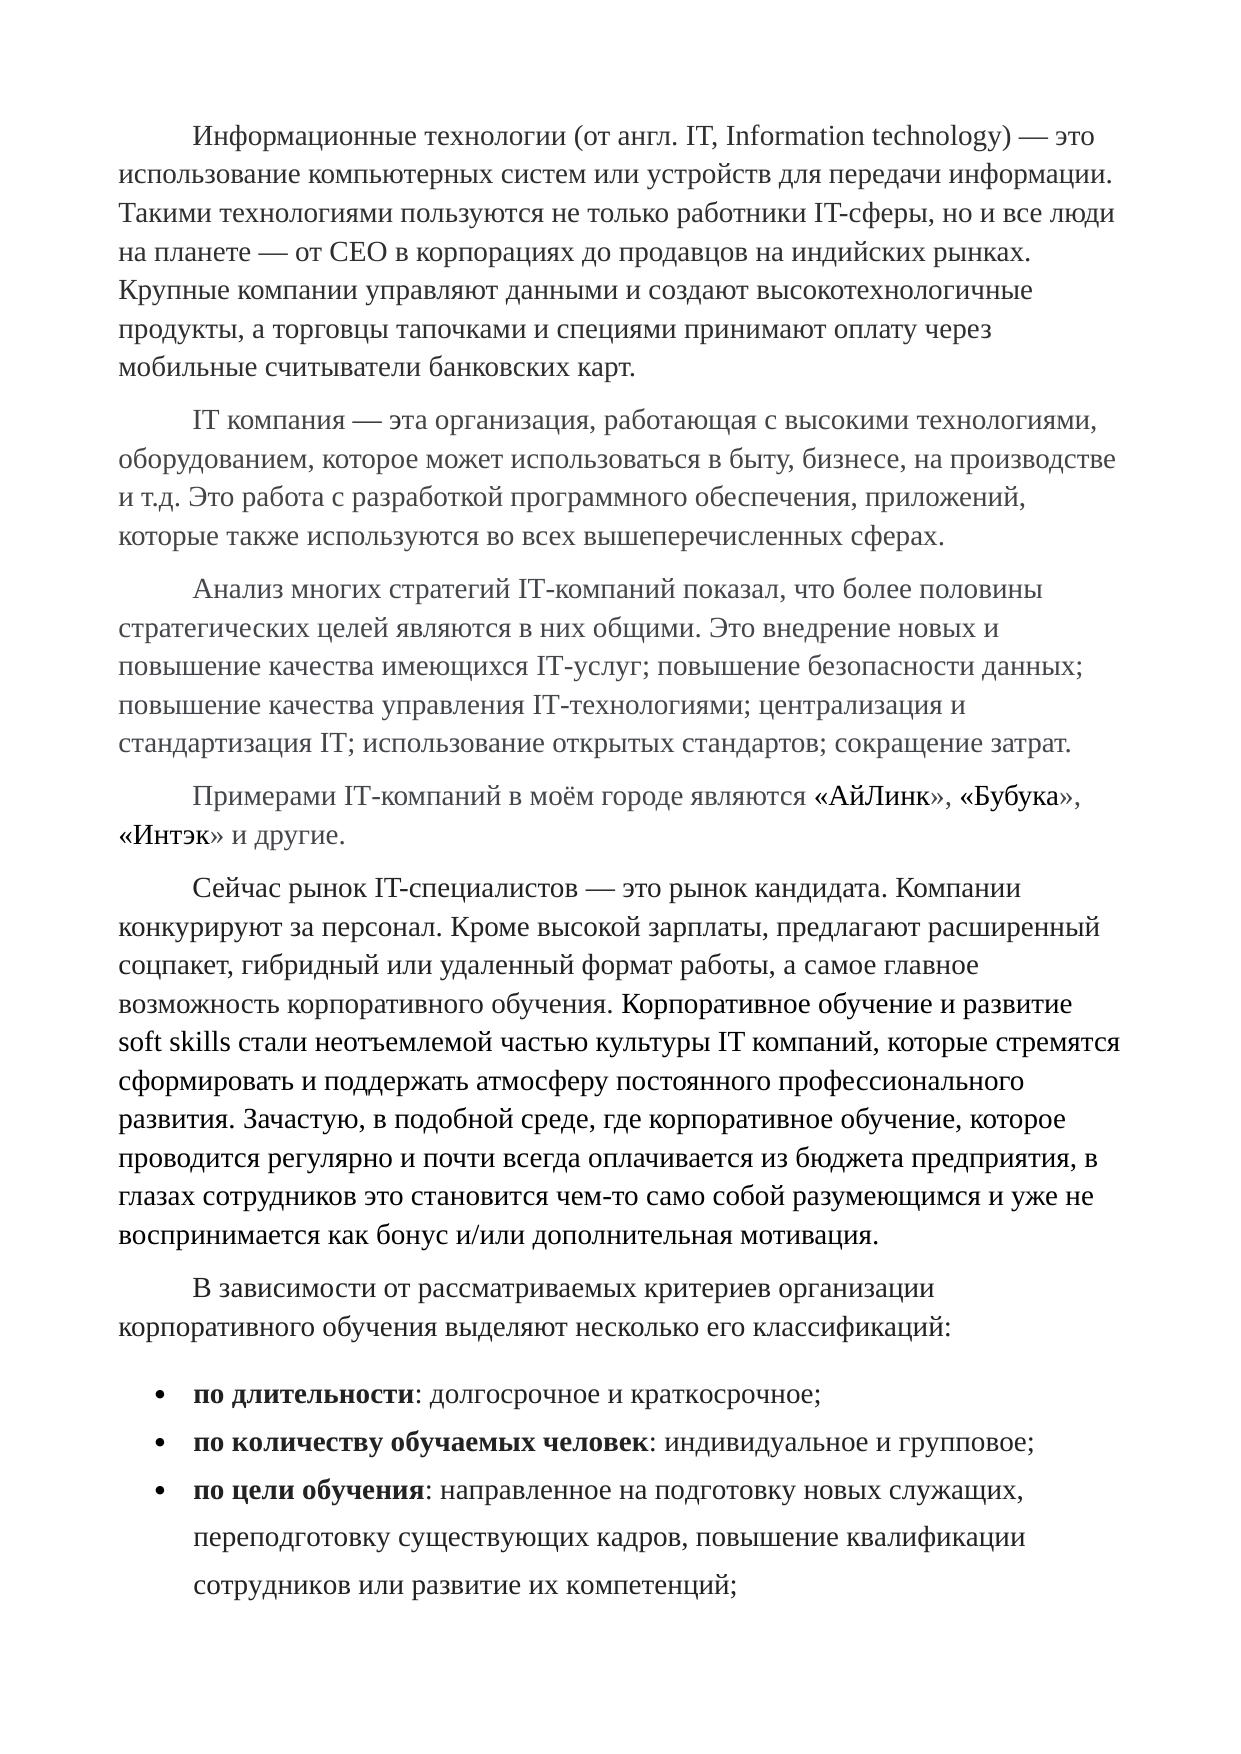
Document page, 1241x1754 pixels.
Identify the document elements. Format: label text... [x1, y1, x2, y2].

list по длительности: долгосрочное и краткосрочное; [156, 1362, 1122, 1410]
text IT компания — эта организация, работающая с высокими технологиями, оборудованием, которое может использоваться в быту, бизнесе, на производстве и т.д. Это работа с разработкой программного обеспечения, приложений, которые также используются во всех вышеперечисленных сферах. [118, 402, 1122, 552]
text Информационные технологии (от англ. IT, Information technology) — это использование компьютерных систем или устройств для передачи информации. Такими технологиями пользуются не только работники IT-сферы, но и все люди на планете — от CEO в корпорациях до продавцов на индийских рынках. Крупные компании управляют данными и создают высокотехнологичные продукты, а торговцы тапочками и специями принимают оплату через мобильные считыватели банковских карт. [118, 118, 1122, 383]
list по количеству обучаемых человек: индивидуальное и групповое; [156, 1410, 1122, 1457]
list по цели обучения: направленное на подготовку новых служащих, переподготовку существующих кадров, повышение квалификации сотрудников или развитие их компетенций; [156, 1457, 1122, 1601]
text Сейчас рынок IT-специалистов — это рынок кандидата. Компании конкурируют за персонал. Кроме высокой зарплаты, предлагают расширенный соцпакет, гибридный или удаленный формат работы, а самое главное возможность корпоративного обучения. Корпоративное обучение и развитие soft skills стали неотъемлемой частью культуры IT компаний, которые стремятся сформировать и поддержать атмосферу постоянного профессионального развития. Зачастую, в подобной среде, где корпоративное обучение, которое проводится регулярно и почти всегда оплачивается из бюджета предприятия, в глазах сотрудников это становится чем-то само собой разумеющимся и уже не воспринимается как бонус и/или дополнительная мотивация. [118, 870, 1122, 1251]
text В зависимости от рассматриваемых критериев организации корпоративного обучения выделяют несколько его классификаций: [118, 1270, 1122, 1342]
text Примерами IT-компаний в моём городе являются «АйЛинк», «Бубука», «Интэк» и другие. [118, 778, 1122, 851]
text Анализ многих стратегий IT-компаний показал, что более половины стратегических целей являются в них общими. Это внедрение новых и повышение качества имеющихся IT-услуг; повышение безопасности данных; повышение качества управления IT-технологиями; централизация и стандартизация IT; использование открытых стандартов; сокращение затрат. [118, 571, 1122, 759]
